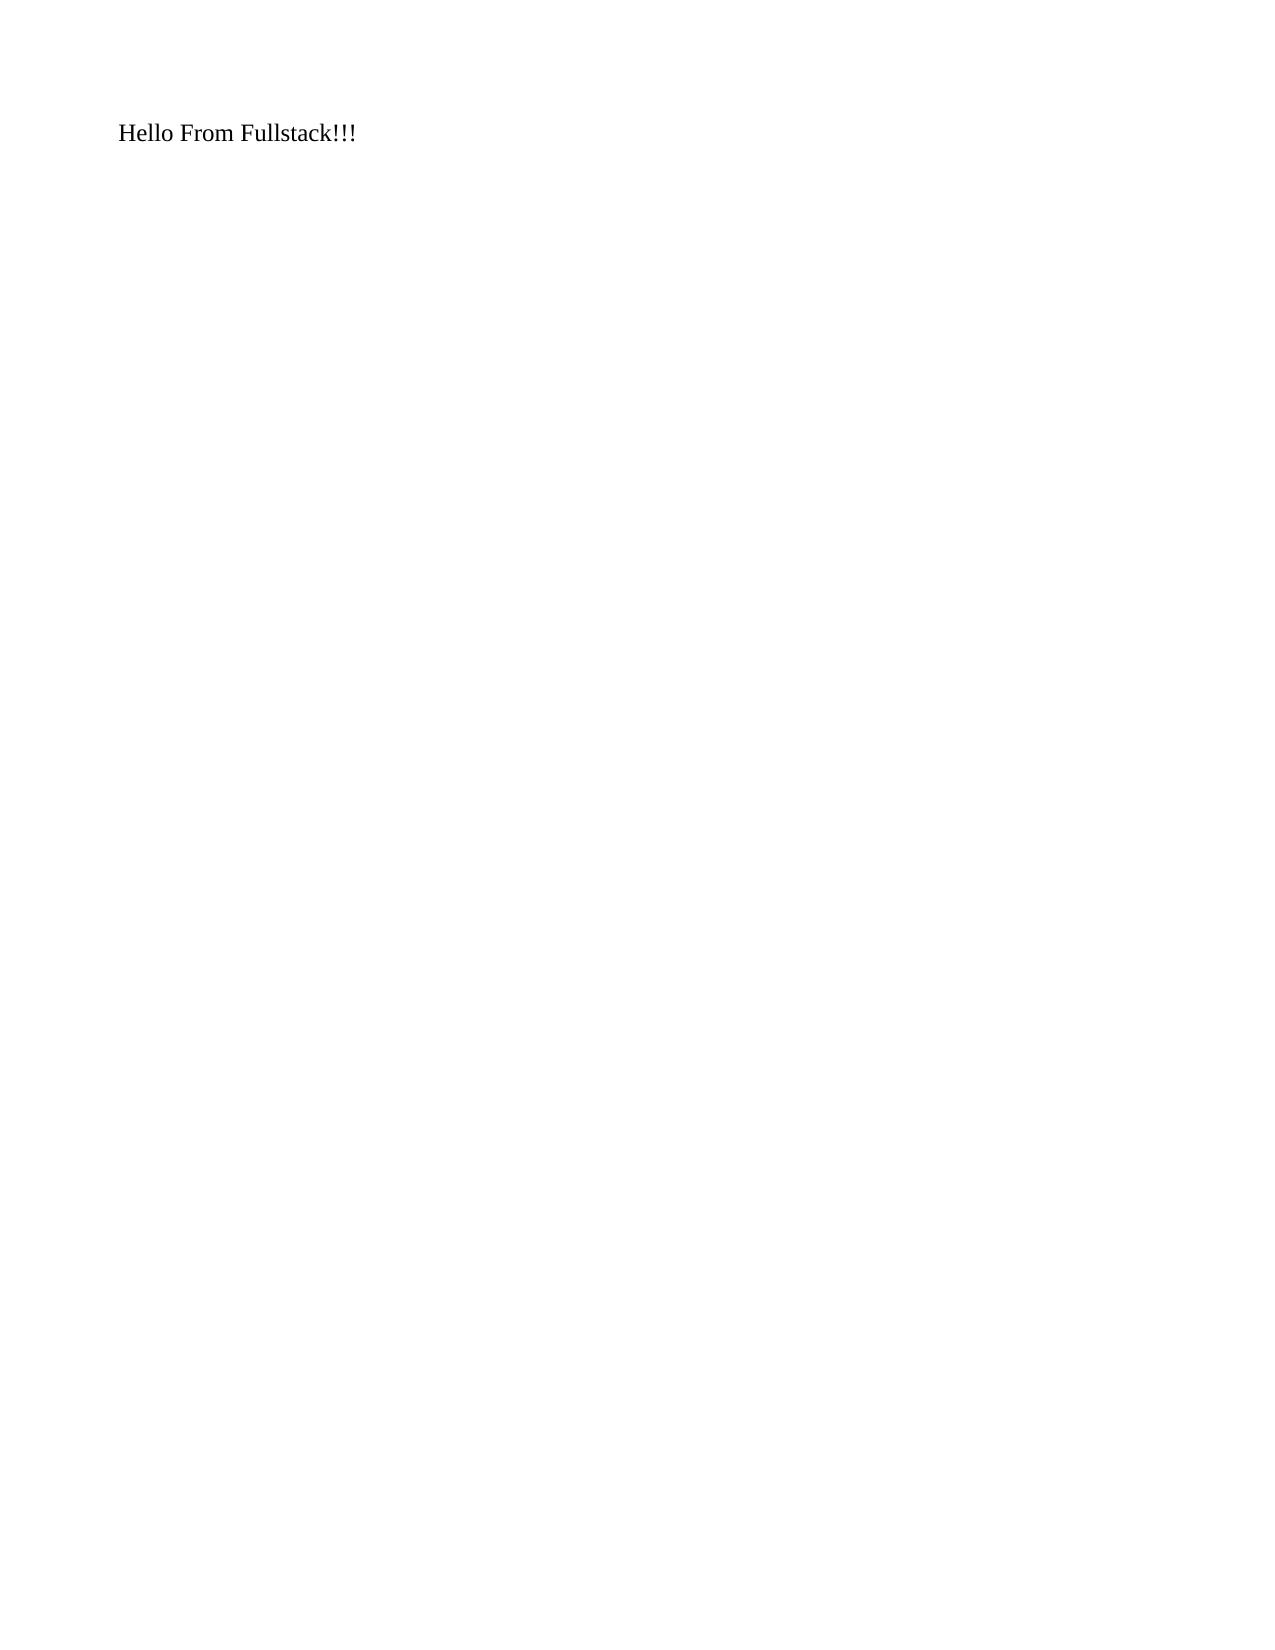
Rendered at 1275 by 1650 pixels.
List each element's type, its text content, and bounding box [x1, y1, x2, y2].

text Hello From Fullstack!!! [118, 118, 1157, 147]
